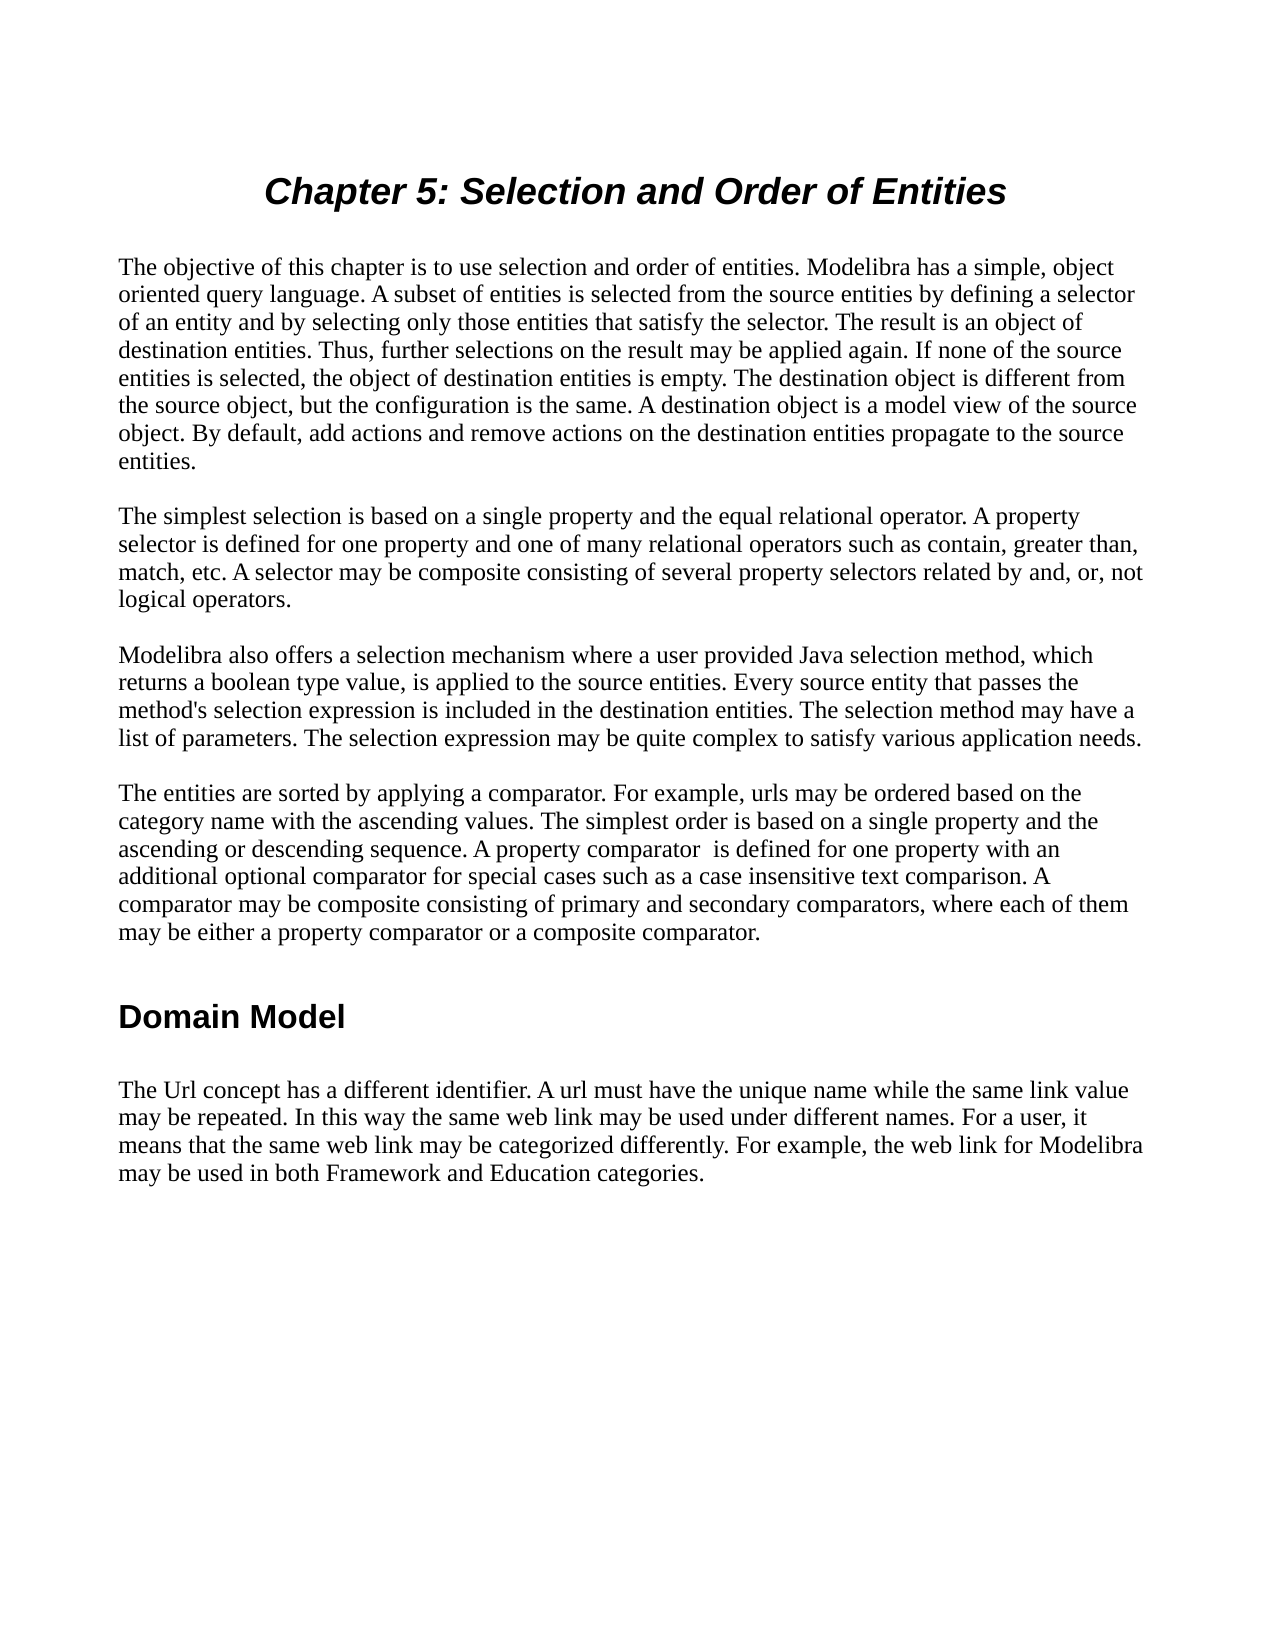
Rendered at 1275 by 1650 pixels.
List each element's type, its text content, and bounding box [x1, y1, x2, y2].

text The simplest selection is based on a single property and the equal relational operator. A property selector is defined for one property and one of many relational operators such as contain, greater than, match, etc. A selector may be composite consisting of several property selectors related by and, or, not logical operators. [118, 502, 1157, 613]
text The objective of this chapter is to use selection and order of entities. Modelibra has a simple, object oriented query language. A subset of entities is selected from the source entities by defining a selector of an entity and by selecting only those entities that satisfy the selector. The result is an object of destination entities. Thus, further selections on the result may be applied again. If none of the source entities is selected, the object of destination entities is empty. The destination object is different from the source object, but the configuration is the same. A destination object is a model view of the source object. By default, add actions and remove actions on the destination entities propagate to the source entities. [118, 253, 1157, 474]
text The entities are sorted by applying a comparator. For example, urls may be ordered based on the category name with the ascending values. The simplest order is based on a single property and the ascending or descending sequence. A property comparator is defined for one property with an additional optional comparator for special cases such as a case insensitive text comparison. A comparator may be composite consisting of primary and secondary comparators, where each of them may be either a property comparator or a composite comparator. [118, 779, 1157, 946]
text Modelibra also offers a selection mechanism where a user provided Java selection method, which returns a boolean type value, is applied to the source entities. Every source entity that passes the method's selection expression is included in the destination entities. The selection method may have a list of parameters. The selection expression may be quite complex to satisfy various application needs. [118, 641, 1157, 752]
text The Url concept has a different identifier. A url must have the unique name while the same link value may be repeated. In this way the same web link may be used under different names. For a user, it means that the same web link may be categorized differently. For example, the web link for Modelibra may be used in both Framework and Education categories. [118, 1076, 1157, 1187]
subtitle Domain Model [118, 998, 1157, 1036]
subtitle Chapter 5: Selection and Order of Entities [118, 171, 1157, 213]
